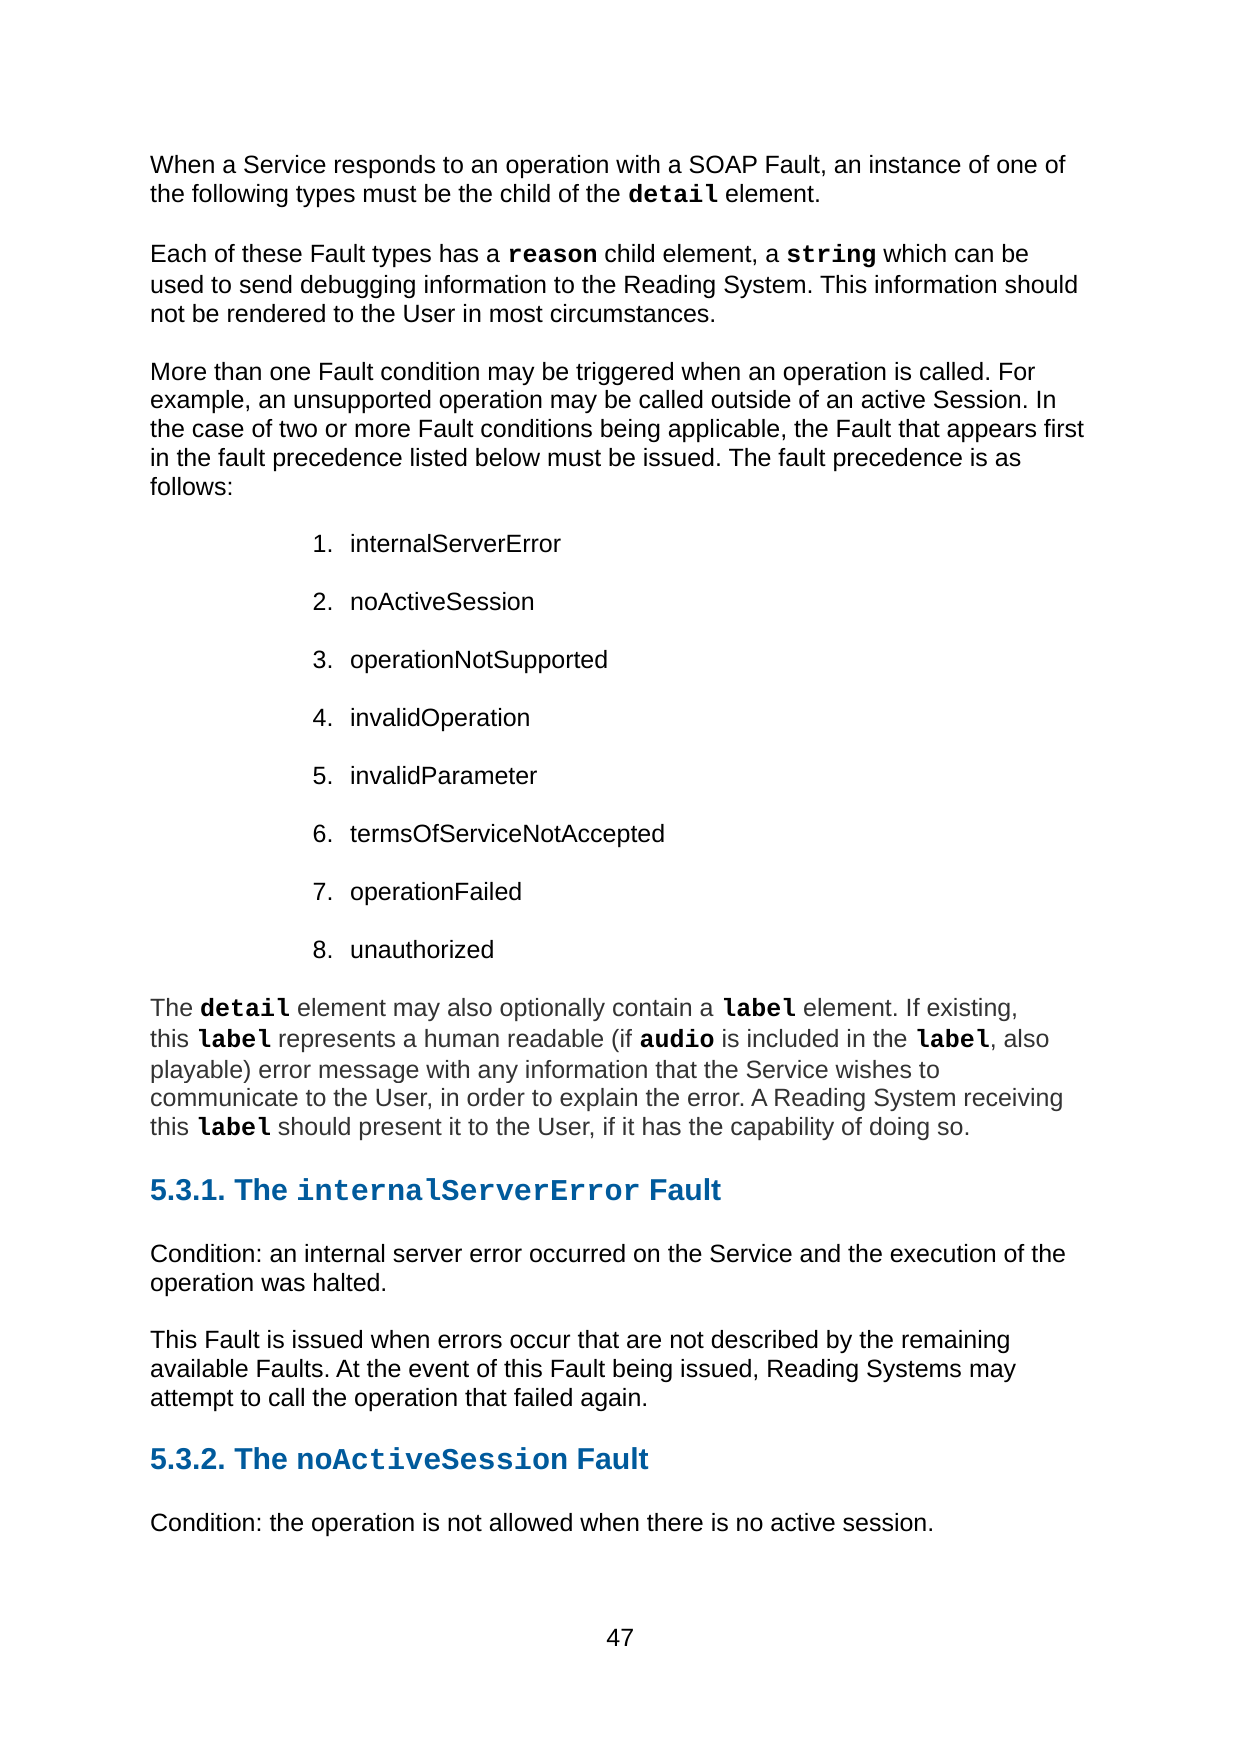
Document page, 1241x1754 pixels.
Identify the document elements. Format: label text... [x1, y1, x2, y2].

list noActiveSession [312, 587, 1090, 616]
text Condition: an internal server error occurred on the Service and the execution of the operation was halted. [150, 1239, 1090, 1296]
list unauthorized [312, 935, 1090, 963]
text The detail element may also optionally contain a label element. If existing, this label represents a human readable (if audio is included in the label, also playable) error message with any information that the Service wishes to communicate to the User, in order to explain the error. A Reading System receiving this label should present it to the User, if it has the capability of doing so. [150, 993, 1090, 1143]
list invalidParameter [312, 761, 1090, 790]
subtitle 5.3.1. The internalServerError Fault [150, 1172, 1090, 1210]
text More than one Fault condition may be triggered when an operation is called. For example, an unsupported operation may be called outside of an active Session. In the case of two or more Fault conditions being applicable, the Fault that appears first in the fault precedence listed below must be issued. The fault precedence is as follows: [150, 356, 1090, 500]
list operationNotSupported [312, 645, 1090, 674]
list invalidOperation [312, 703, 1090, 732]
text Each of these Fault types has a reason child element, a string which can be used to send debugging information to the Reading System. This information should not be rendered to the User in most circumstances. [150, 239, 1090, 327]
text When a Service responds to an operation with a SOAP Fault, an instance of one of the following types must be the child of the detail element. [150, 150, 1090, 210]
text Condition: the operation is not allowed when there is no active session. [150, 1508, 1090, 1536]
list internalServerError [312, 529, 1090, 558]
text This Fault is issued when errors occur that are not described by the remaining available Faults. At the event of this Fault being issued, Reading Systems may attempt to call the operation that failed again. [150, 1326, 1090, 1412]
list operationFailed [312, 877, 1090, 906]
subtitle 5.3.2. The noActiveSession Fault [150, 1441, 1090, 1478]
list termsOfServiceNotAccepted [312, 819, 1090, 848]
